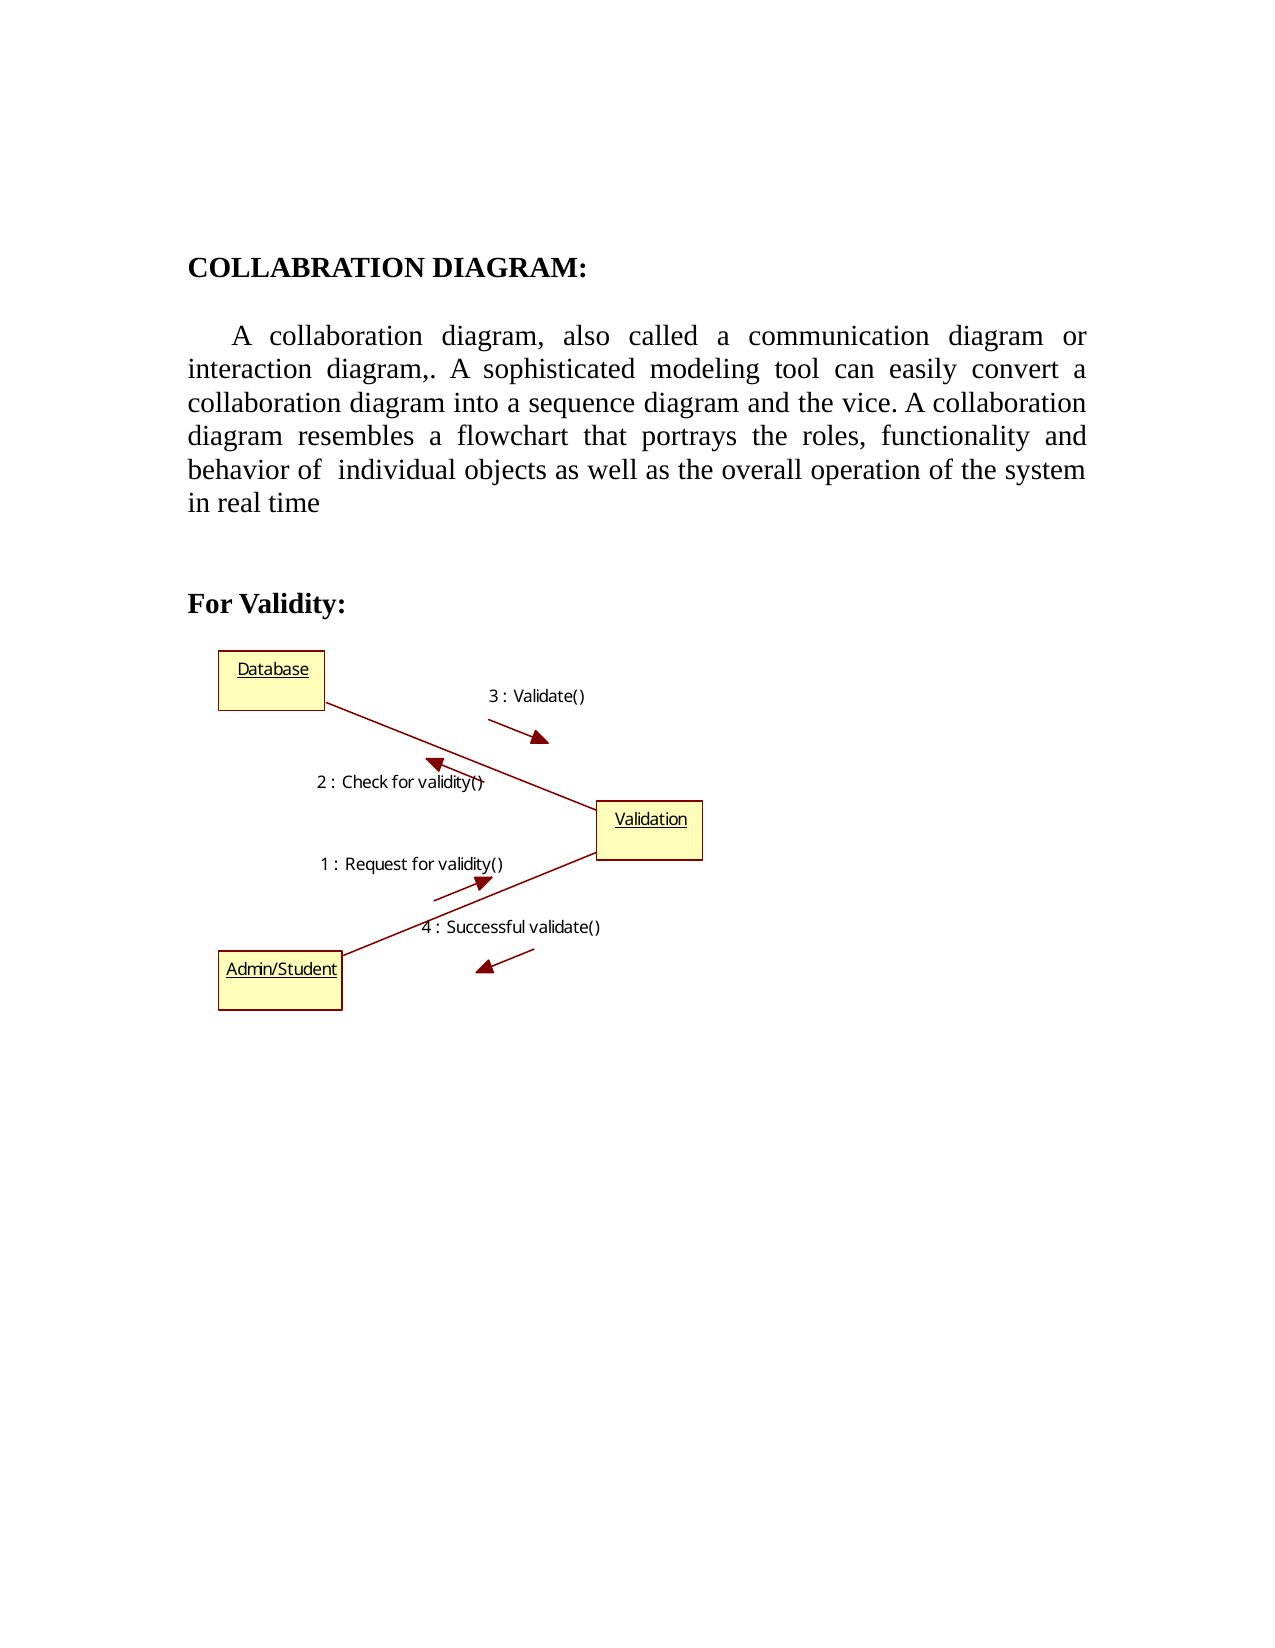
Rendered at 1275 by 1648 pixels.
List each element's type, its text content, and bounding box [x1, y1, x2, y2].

text For Validity: [187, 586, 1088, 619]
text A collaboration diagram, also called a communication diagram or interaction diagram,. A sophisticated modeling tool can easily convert a collaboration diagram into a sequence diagram and the vice. A collaboration diagram resembles a flowchart that portrays the roles, functionality and behavior of individual objects as well as the overall operation of the system in real time [187, 318, 1088, 519]
text COLLABRATION DIAGRAM: [187, 251, 1088, 284]
